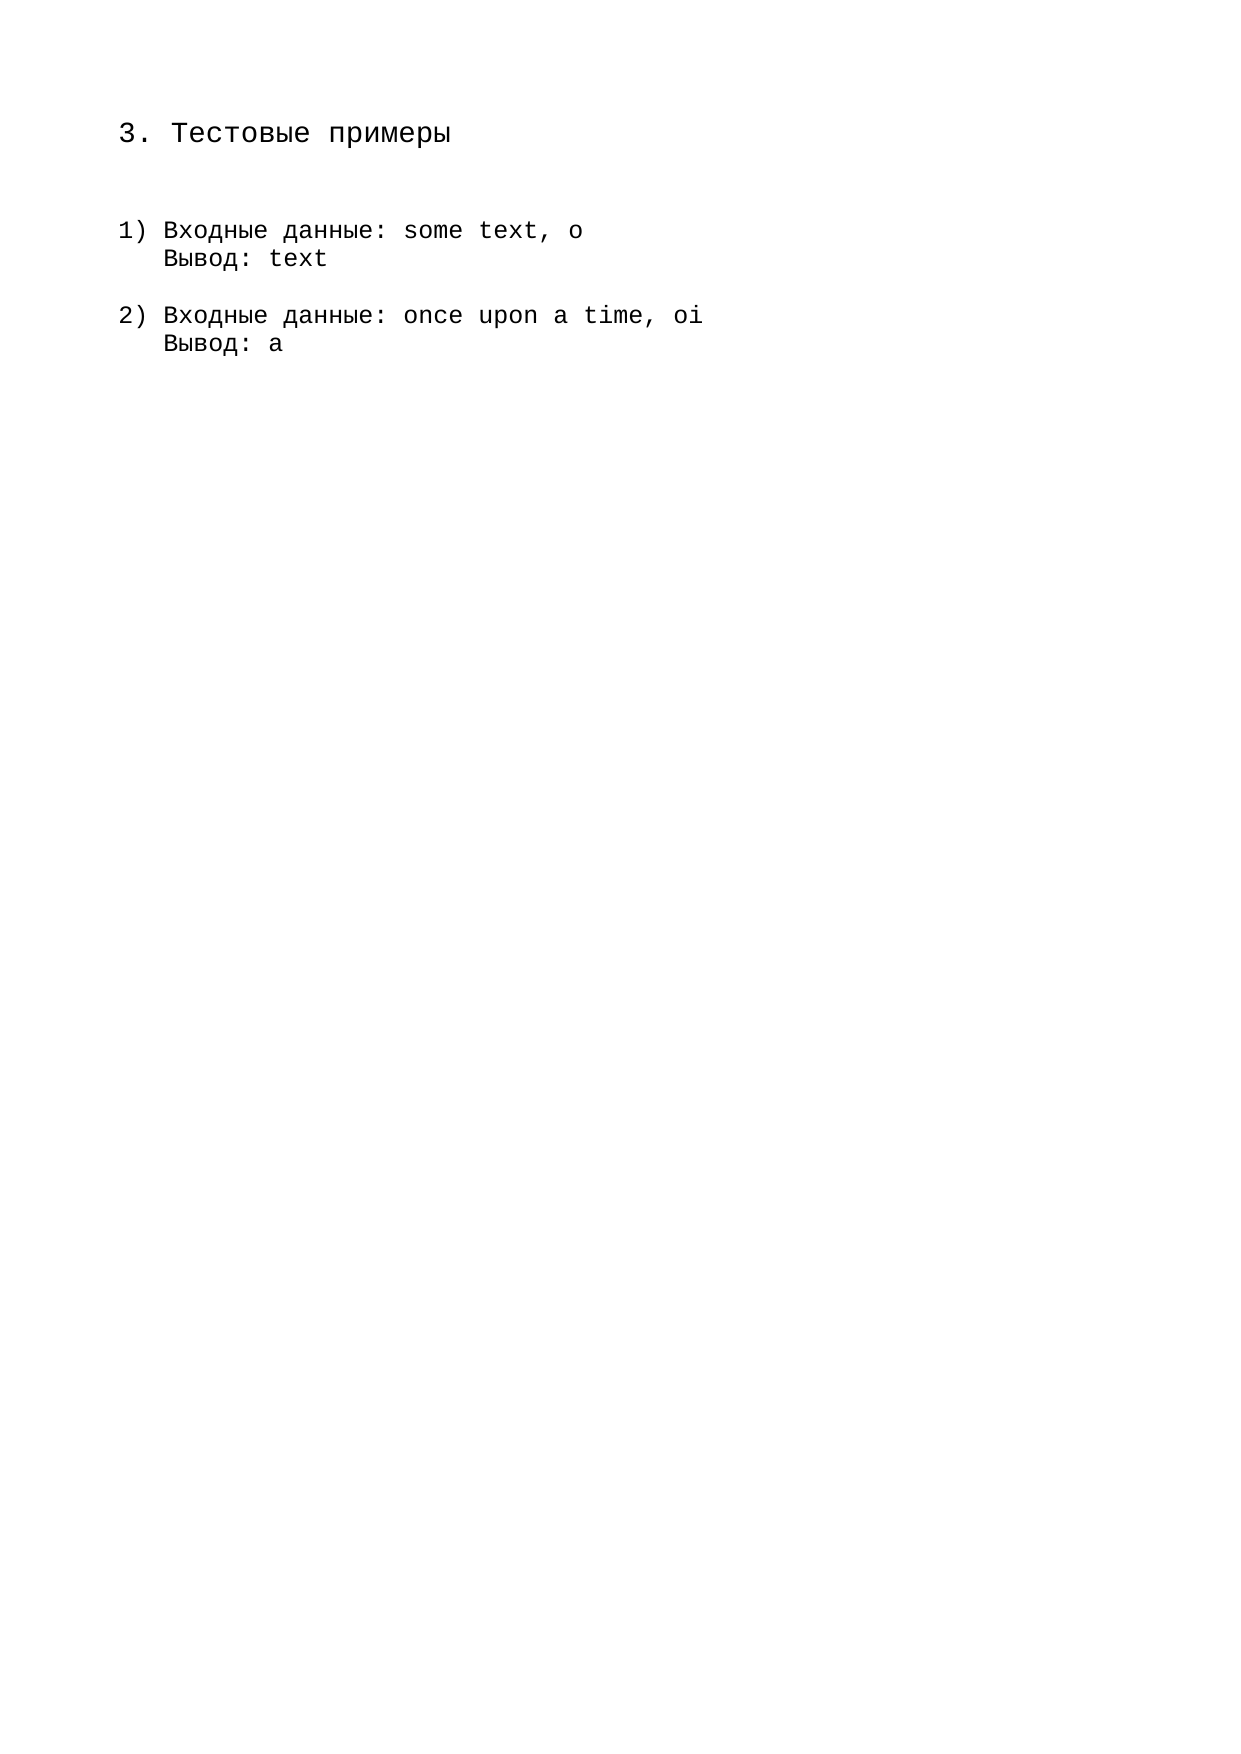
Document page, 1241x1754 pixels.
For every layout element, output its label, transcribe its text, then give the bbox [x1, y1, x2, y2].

text Вывод: a [118, 331, 1122, 359]
text 1) Входные данные: some text, o [118, 217, 1122, 246]
text 2) Входные данные: once upon a time, oi [118, 302, 1122, 331]
text Вывод: text [118, 246, 1122, 274]
text 3. Тестовые примеры [118, 118, 1122, 151]
